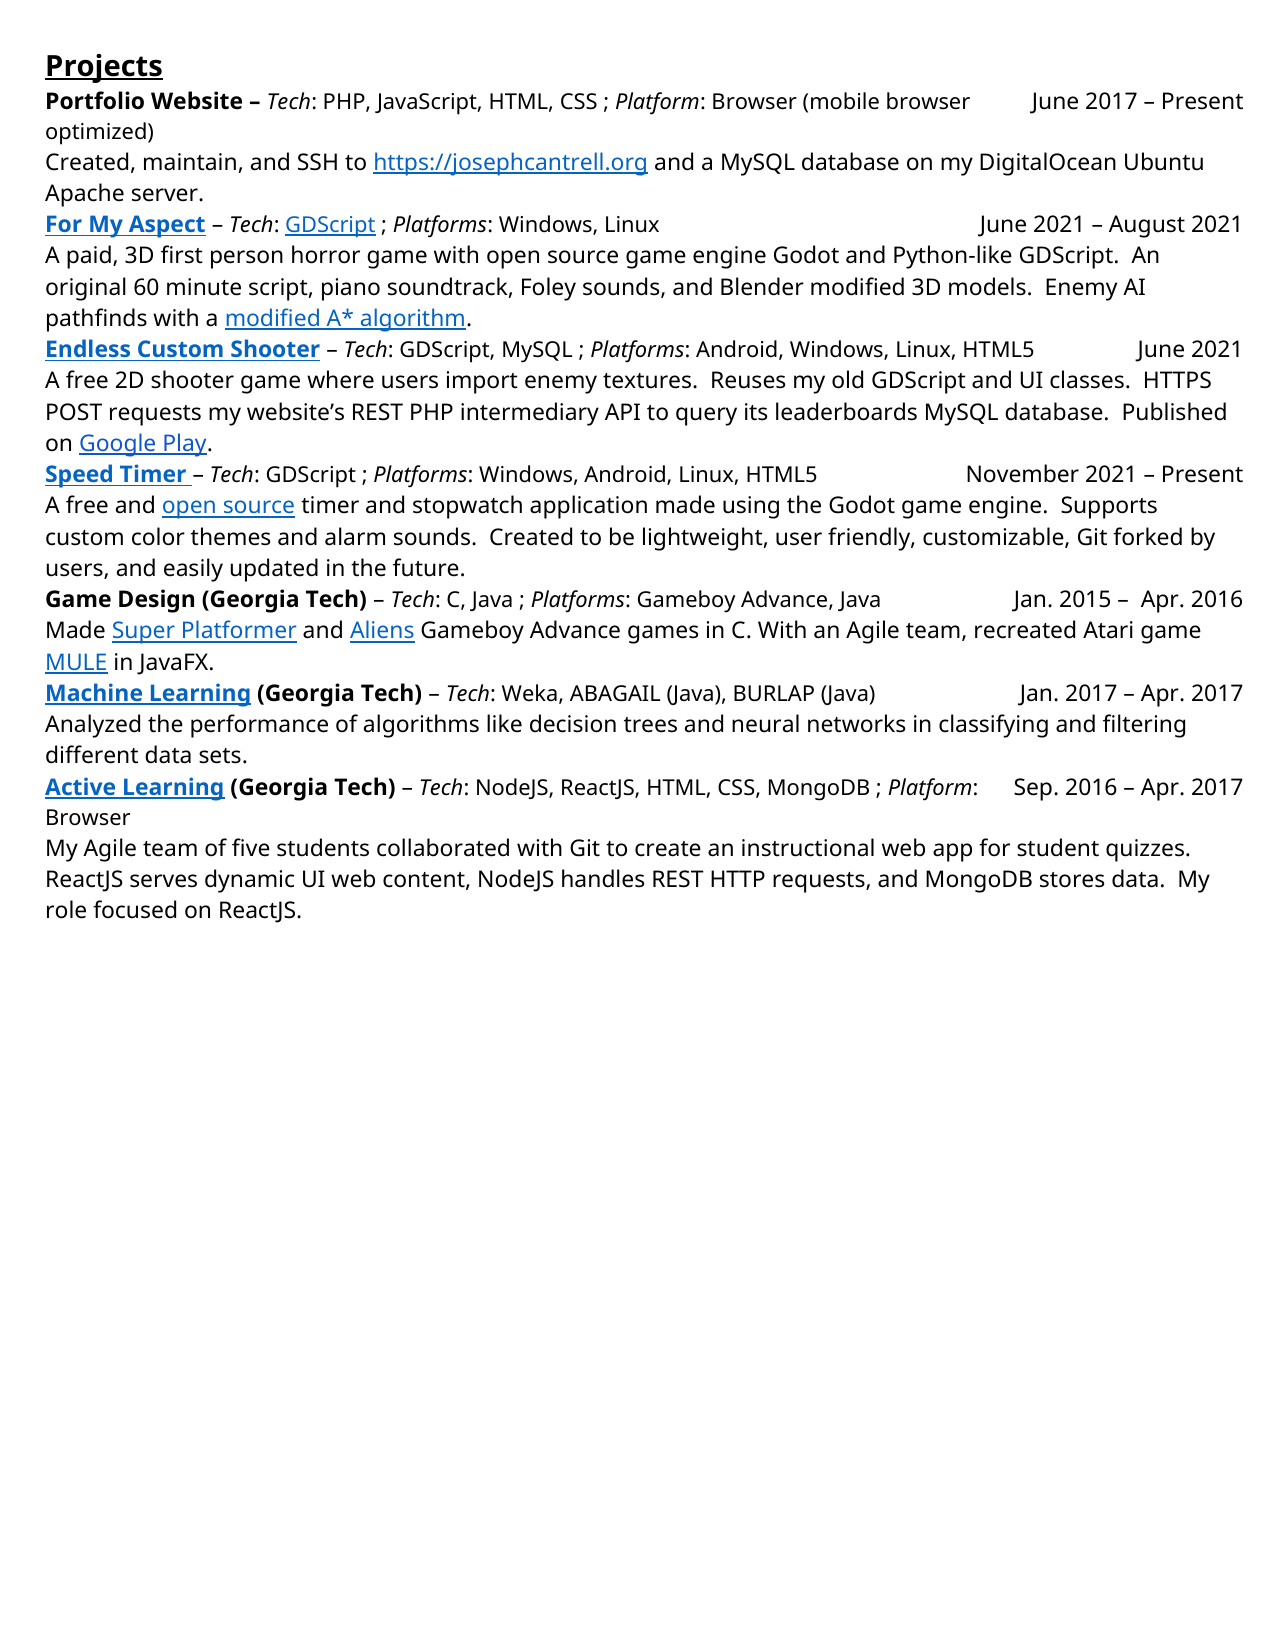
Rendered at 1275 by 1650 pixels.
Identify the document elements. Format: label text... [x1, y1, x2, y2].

text Projects [45, 45, 1230, 84]
text Created, maintain, and SSH to https://josephcantrell.org and a MySQL database on my DigitalOcean Ubuntu Apache server. [45, 146, 1230, 208]
table_header Game Design (Georgia Tech) – Tech: C, Java ; Platforms: Gameboy Advance, Java [45, 583, 956, 614]
table_header November 2021 – Present [964, 458, 1243, 489]
text A free 2D shooter game where users import enemy textures. Reuses my old GDScript and UI classes. HTTPS POST requests my website’s REST PHP intermediary API to query its leaderboards MySQL database. Published on Google Play. [45, 364, 1230, 458]
table_header Portfolio Website – Tech: PHP, JavaScript, HTML, CSS ; Platform: Browser (mobile browser optimized) [45, 85, 1020, 146]
text A free and open source timer and stopwatch application made using the Godot game engine. Supports custom color themes and alarm sounds. Created to be lightweight, user friendly, customizable, Git forked by users, and easily updated in the future. [45, 489, 1230, 583]
table_header June 2017 – Present [1020, 85, 1243, 146]
table_header Jan. 2017 – Apr. 2017 [954, 677, 1243, 708]
text A paid, 3D first person horror game with open source game engine Godot and Python-like GDScript. An original 60 minute script, piano soundtrack, Foley sounds, and Blender modified 3D models. Enemy AI pathfinds with a modified A* algorithm. [45, 239, 1230, 333]
table_header Machine Learning (Georgia Tech) – Tech: Weka, ABAGAIL (Java), BURLAP (Java) [45, 677, 954, 708]
table_header Speed Timer – Tech: GDScript ; Platforms: Windows, Android, Linux, HTML5 [45, 458, 964, 489]
table_header Jan. 2015 – Apr. 2016 [956, 583, 1243, 614]
table_header June 2021 [1071, 333, 1243, 364]
text Analyzed the performance of algorithms like decision trees and neural networks in classifying and filtering different data sets. [45, 708, 1230, 771]
text My Agile team of five students collaborated with Git to create an instructional web app for student quizzes. ReactJS serves dynamic UI web content, NodeJS handles REST HTTP requests, and MongoDB stores data. My role focused on ReactJS. [45, 832, 1230, 925]
table_header Active Learning (Georgia Tech) – Tech: NodeJS, ReactJS, HTML, CSS, MongoDB ; Platform: Browser [45, 771, 1011, 832]
table_header Endless Custom Shooter – Tech: GDScript, MySQL ; Platforms: Android, Windows, Linux, HTML5 [45, 333, 1071, 364]
text Made Super Platformer and Aliens Gameboy Advance games in C. With an Agile team, recreated Atari game MULE in JavaFX. [45, 614, 1230, 677]
table_header Sep. 2016 – Apr. 2017 [1011, 771, 1243, 832]
table_header For My Aspect – Tech: GDScript ; Platforms: Windows, Linux [45, 208, 973, 239]
table_header June 2021 – August 2021 [973, 208, 1243, 239]
